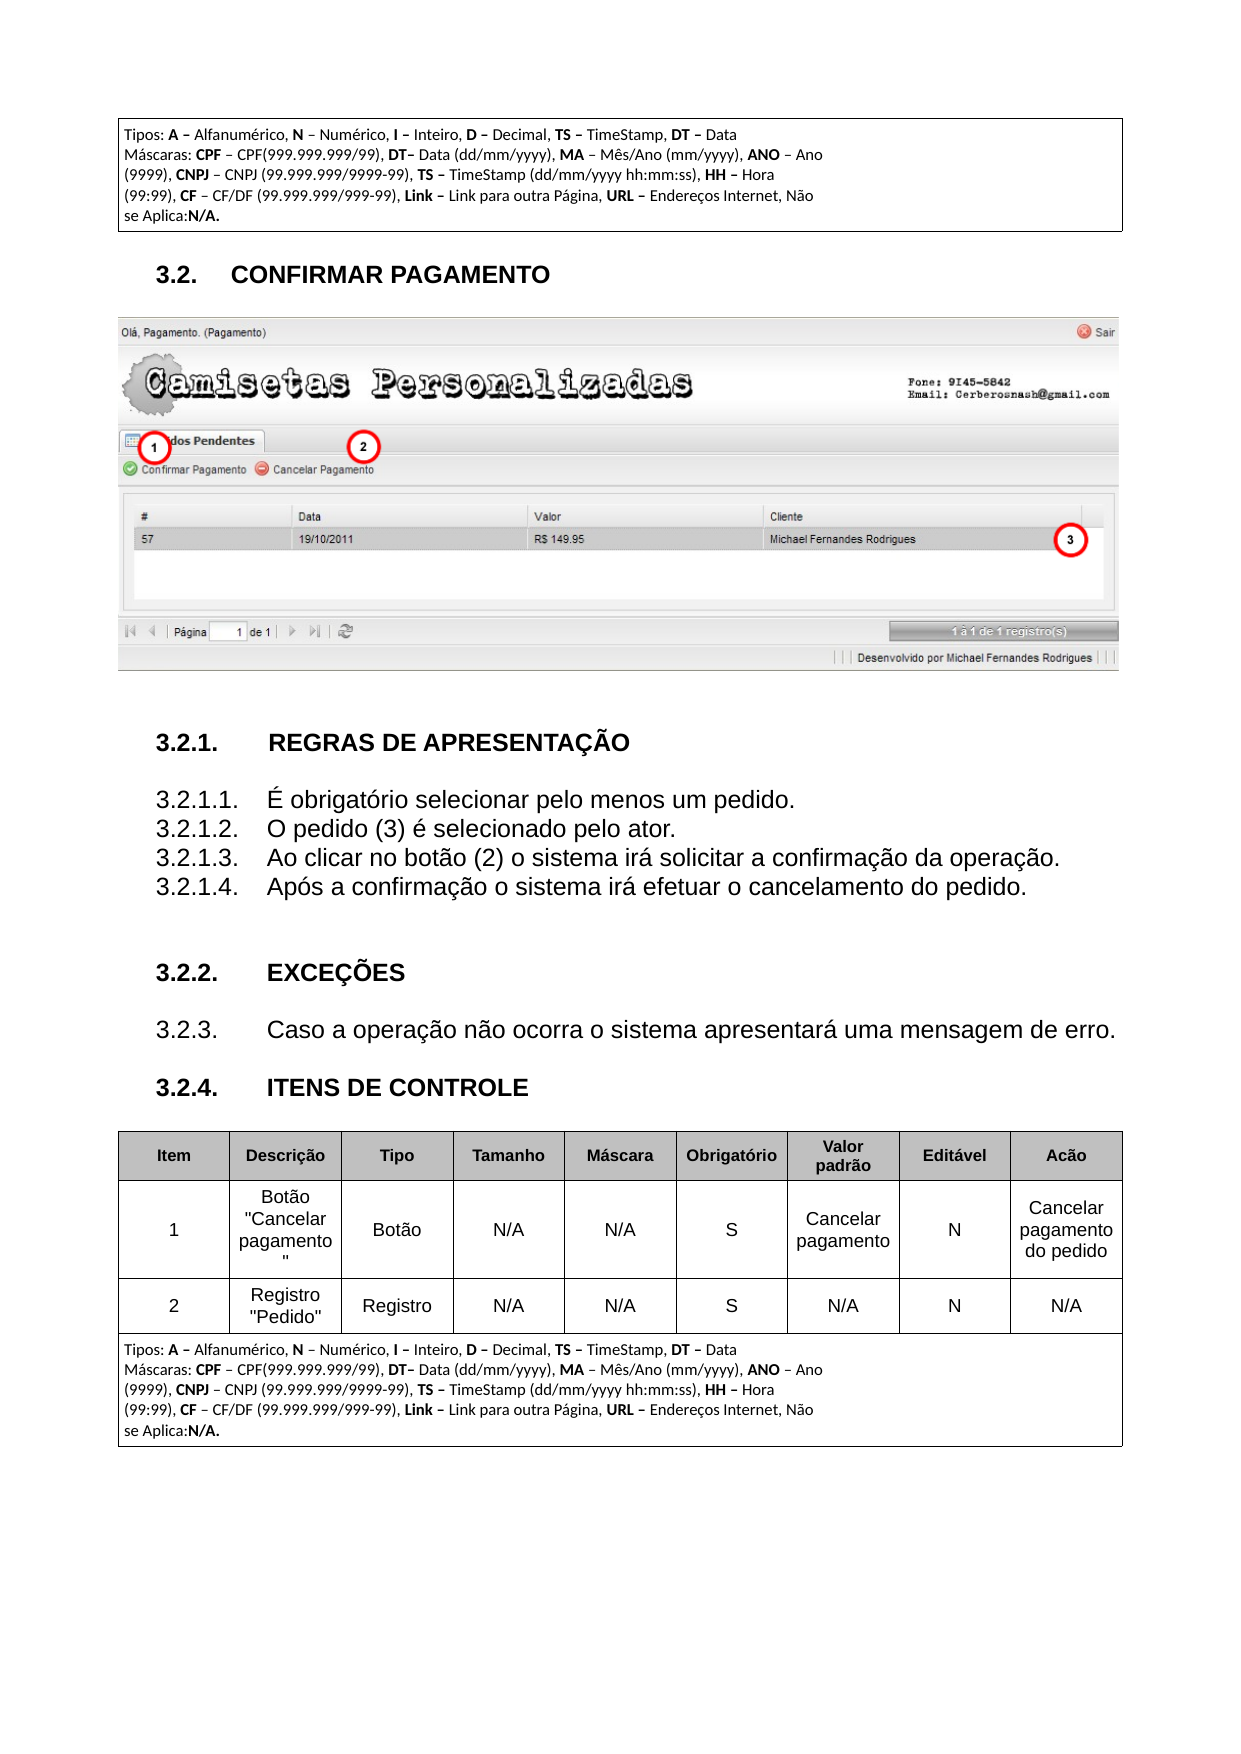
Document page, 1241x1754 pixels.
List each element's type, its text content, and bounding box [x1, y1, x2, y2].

table_header Valor padrão [788, 1132, 899, 1180]
list REGRAS DE APRESENTAÇÃO [118, 728, 1122, 757]
table_header Acão [1011, 1132, 1122, 1180]
list É obrigatório selecionar pelo menos um pedido. [118, 786, 1122, 814]
table_cell N/A [565, 1181, 676, 1278]
list Após a confirmação o sistema irá efetuar o cancelamento do pedido. [118, 872, 1122, 901]
table_cell N/A [454, 1279, 564, 1333]
list EXCEÇÕES [118, 958, 1122, 987]
table_cell Botão [342, 1181, 453, 1278]
table_cell Registro [342, 1279, 453, 1333]
table_cell Cancelar pagamento [788, 1181, 899, 1278]
list O pedido (3) é selecionado pelo ator. [118, 814, 1122, 843]
table_cell S [677, 1181, 787, 1278]
picture [118, 317, 1122, 671]
table_header Descrição [230, 1132, 341, 1180]
table_cell Tipos: A – Alfanumérico, N – Numérico, I – Inteiro, D – Decimal, TS – TimeStamp, DT – Data Máscaras: CPF – CPF(999.999.999/99), DT– Data (dd/mm/yyyy), MA – Mês/Ano (mm/yyyy), ANO – Ano (9999), CNPJ – CNPJ (99.999.999/9999-99), TS – TimeStamp (dd/mm/yyyy hh:mm:ss), HH – Hora (99:99), CF – CF/DF (99.999.999/999-99), Link – Link para outra Página, URL – Endereços Internet, Não se Aplica:N/A. [119, 1334, 1122, 1446]
table_cell 2 [119, 1279, 229, 1333]
table_cell N [900, 1279, 1010, 1333]
table_cell N [900, 1181, 1010, 1278]
table_cell N/A [565, 1279, 676, 1333]
table_header Editável [900, 1132, 1010, 1180]
list ITENS DE CONTROLE [118, 1073, 1122, 1102]
table_header Obrigatório [677, 1132, 787, 1180]
table_cell S [677, 1279, 787, 1333]
table_header Tipo [342, 1132, 453, 1180]
list Ao clicar no botão (2) o sistema irá solicitar a confirmação da operação. [118, 843, 1122, 872]
table_cell Registro "Pedido" [230, 1279, 341, 1333]
table_cell 1 [119, 1181, 229, 1278]
table_cell N/A [788, 1279, 899, 1333]
table_cell N/A [1011, 1279, 1122, 1333]
table_header Máscara [565, 1132, 676, 1180]
table_cell N/A [454, 1181, 564, 1278]
table_cell Botão "Cancelar pagamento" [230, 1181, 341, 1278]
list Caso a operação não ocorra o sistema apresentará uma mensagem de erro. [118, 1016, 1122, 1044]
table_cell Cancelar pagamento do pedido [1011, 1181, 1122, 1278]
table_cell Tipos: A – Alfanumérico, N – Numérico, I – Inteiro, D – Decimal, TS – TimeStamp, DT – Data Máscaras: CPF – CPF(999.999.999/99), DT– Data (dd/mm/yyyy), MA – Mês/Ano (mm/yyyy), ANO – Ano (9999), CNPJ – CNPJ (99.999.999/9999-99), TS – TimeStamp (dd/mm/yyyy hh:mm:ss), HH – Hora (99:99), CF – CF/DF (99.999.999/999-99), Link – Link para outra Página, URL – Endereços Internet, Não se Aplica:N/A. [119, 119, 1122, 231]
table_header Item [119, 1132, 229, 1180]
table_header Tamanho [454, 1132, 564, 1180]
list CONFIRMAR PAGAMENTO [118, 260, 1122, 289]
